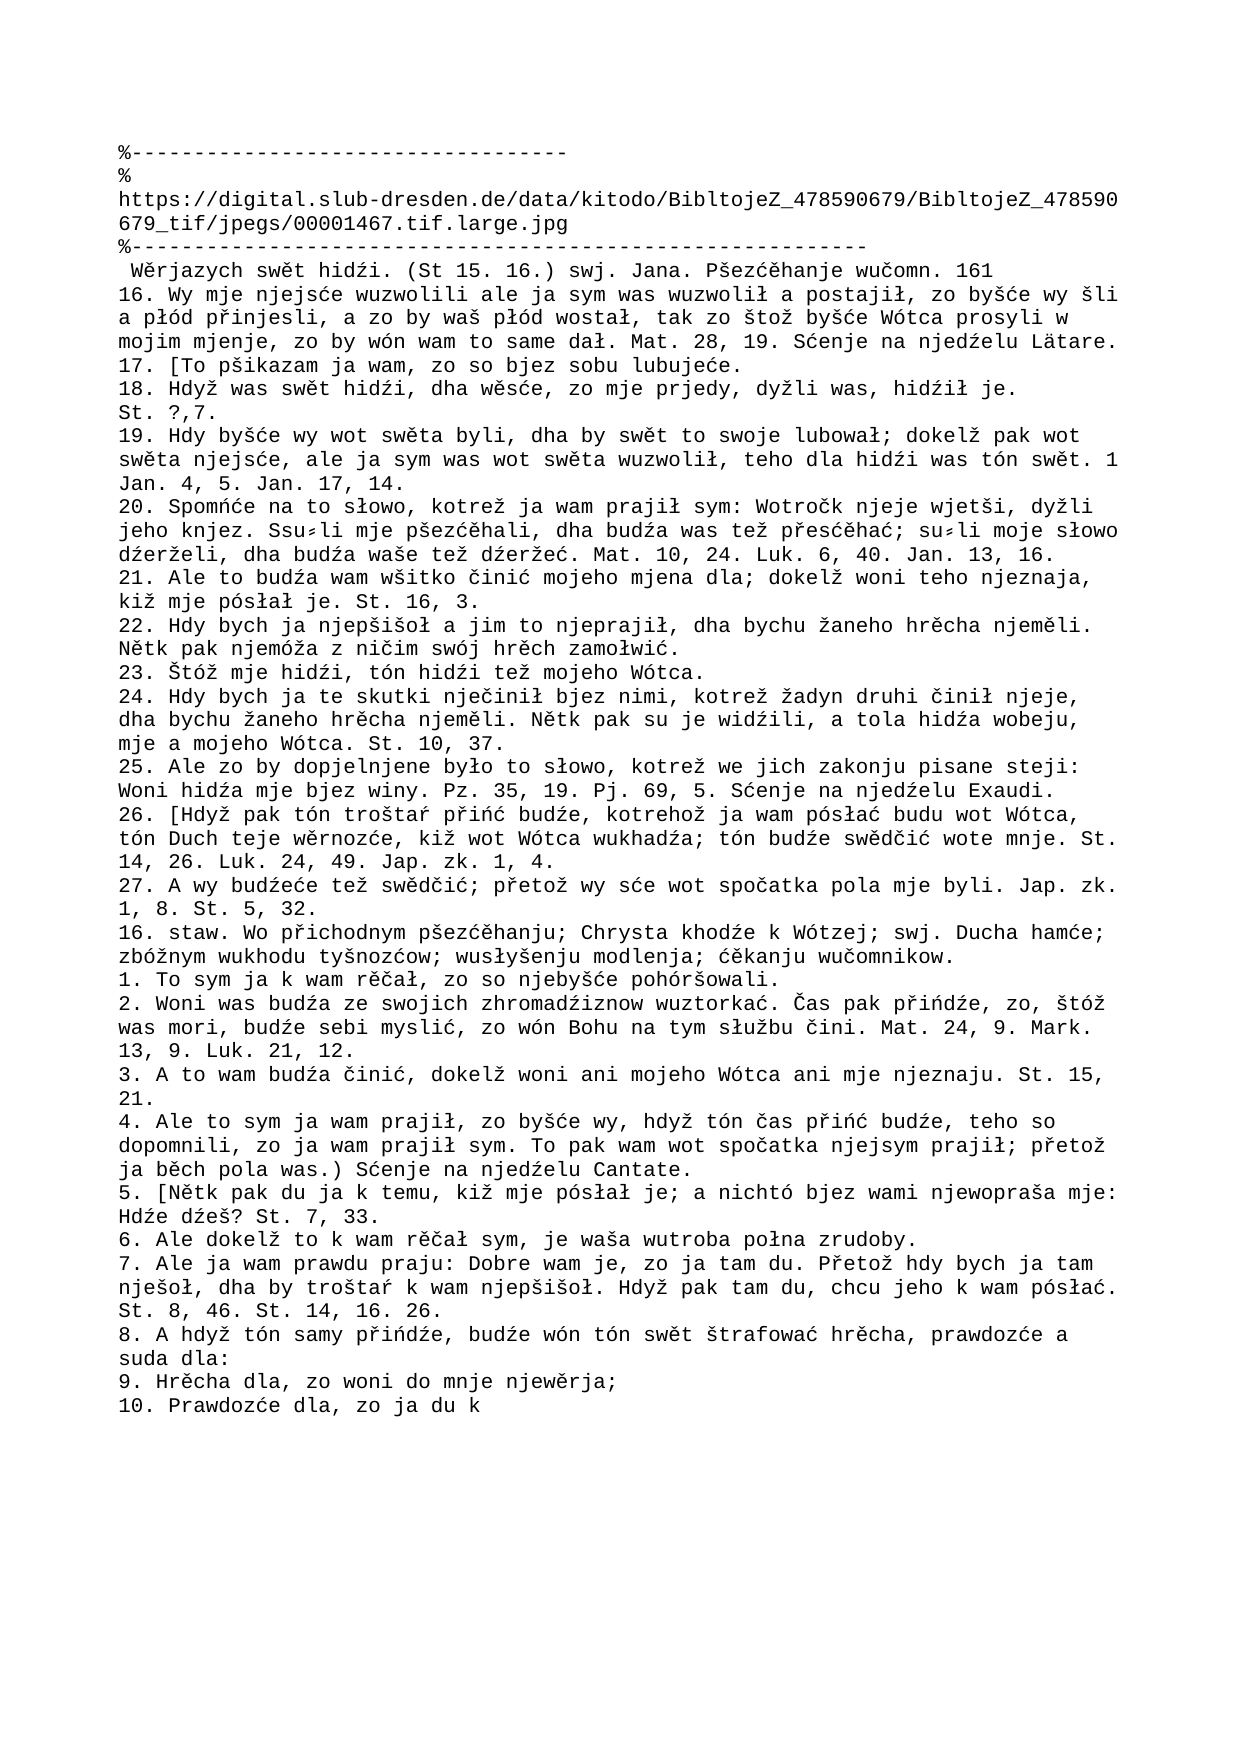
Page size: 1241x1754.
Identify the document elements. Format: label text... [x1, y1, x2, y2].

text 5. [Nětk pak du ja k temu, kiž mje pósłał je; a nichtó bjez wami njewopraša mje: Hdźe dźeš? St. 7, 33. [118, 1182, 1122, 1229]
text 1. To sym ja k wam rěčał, zo so njebyšće pohóršowali. [118, 969, 1122, 993]
text 17. [To pšikazam ja wam, zo so bjez sobu lubujeće. [118, 354, 1122, 378]
text 4. Ale to sym ja wam prajił, zo byšće wy, hdyž tón čas přińć budźe, teho so dopomnili, zo ja wam prajił sym. To pak wam wot spočatka njejsym prajił; přetož ja běch pola was.) Sćenje na njedźelu Cantate. [118, 1111, 1122, 1182]
text 8. A hdyž tón samy přińdźe, budźe wón tón swět štrafować hrěcha, prawdozće a suda dla: [118, 1324, 1122, 1371]
text 19. Hdy byšće wy wot swěta byli, dha by swět to swoje lubował; dokelž pak wot swěta njejsće, ale ja sym was wot swěta wuzwolił, teho dla hidźi was tón swět. 1 Jan. 4, 5. Jan. 17, 14. [118, 426, 1122, 496]
text 10. Prawdozće dla, zo ja du k [118, 1395, 1122, 1419]
text 23. Štóž mje hidźi, tón hidźi tež mojeho Wótca. [118, 662, 1122, 686]
text %----------------------------------------------------------- [118, 236, 1122, 260]
text % https://digital.slub-dresden.de/data/kitodo/BibltojeZ_478590679/BibltojeZ_478590679_tif/jpegs/00001467.tif.large.jpg [118, 165, 1122, 236]
text 26. [Hdyž pak tón troštaŕ přińć budźe, kotrehož ja wam pósłać budu wot Wótca, tón Duch teje wěrnozće, kiž wot Wótca wukhadźa; tón budźe swědčić wote mnje. St. 14, 26. Luk. 24, 49. Jap. zk. 1, 4. [118, 804, 1122, 875]
text 3. A to wam budźa činić, dokelž woni ani mojeho Wótca ani mje njeznaju. St. 15, 21. [118, 1064, 1122, 1111]
text 16. Wy mje njejsće wuzwolili ale ja sym was wuzwolił a postajił, zo byšće wy šli a płód přinjesli, a zo by waš płód wostał, tak zo štož byšće Wótca prosyli w mojim mjenje, zo by wón wam to same dał. Mat. 28, 19. Sćenje na njedźelu Lätare. [118, 284, 1122, 354]
text 20. Spomńće na to słowo, kotrež ja wam prajił sym: Wotročk njeje wjetši, dyžli jeho knjez. Ssu⸗li mje pšezćěhali, dha budźa was tež přesćěhać; su⸗li moje słowo dźerželi, dha budźa waše tež dźeržeć. Mat. 10, 24. Luk. 6, 40. Jan. 13, 16. [118, 496, 1122, 567]
text 9. Hrěcha dla, zo woni do mnje njewěrja; [118, 1371, 1122, 1395]
text Wěrjazych swět hidźi. (St 15. 16.) swj. Jana. Pšezćěhanje wučomn. 161 [118, 260, 1122, 284]
text 21. Ale to budźa wam wšitko činić mojeho mjena dla; dokelž woni teho njeznaja, kiž mje pósłał je. St. 16, 3. [118, 567, 1122, 615]
text 25. Ale zo by dopjelnjene było to słowo, kotrež we jich zakonju pisane steji: Woni hidźa mje bjez winy. Pz. 35, 19. Pj. 69, 5. Sćenje na njedźelu Exaudi. [118, 757, 1122, 804]
text 16. staw. Wo přichodnym pšezćěhanju; Chrysta khodźe k Wótzej; swj. Ducha hamće; zbóžnym wukhodu tyšnozćow; wusłyšenju modlenja; ćěkanju wučomnikow. [118, 922, 1122, 969]
text 27. A wy budźeće tež swědčić; přetož wy sće wot spočatka pola mje byli. Jap. zk. 1, 8. St. 5, 32. [118, 875, 1122, 922]
text %----------------------------------- [118, 142, 1122, 165]
text 2. Woni was budźa ze swojich zhromadźiznow wuztorkać. Čas pak přińdźe, zo, štóž was mori, budźe sebi myslić, zo wón Bohu na tym słužbu čini. Mat. 24, 9. Mark. 13, 9. Luk. 21, 12. [118, 993, 1122, 1064]
text 24. Hdy bych ja te skutki nječinił bjez nimi, kotrež žadyn druhi činił njeje, dha bychu žaneho hrěcha njeměli. Nětk pak su je widźili, a tola hidźa wobeju, mje a mojeho Wótca. St. 10, 37. [118, 686, 1122, 757]
text 7. Ale ja wam prawdu praju: Dobre wam je, zo ja tam du. Přetož hdy bych ja tam nješoł, dha by troštaŕ k wam njepšišoł. Hdyž pak tam du, chcu jeho k wam pósłać. St. 8, 46. St. 14, 16. 26. [118, 1253, 1122, 1324]
text 6. Ale dokelž to k wam rěčał sym, je waša wutroba połna zrudoby. [118, 1229, 1122, 1253]
text 18. Hdyž was swět hidźi, dha wěsće, zo mje prjedy, dyžli was, hidźił je. St. ?,7. [118, 378, 1122, 426]
text 22. Hdy bych ja njepšišoł a jim to njeprajił, dha bychu žaneho hrěcha njeměli. Nětk pak njemóža z ničim swój hrěch zamołwić. [118, 615, 1122, 662]
